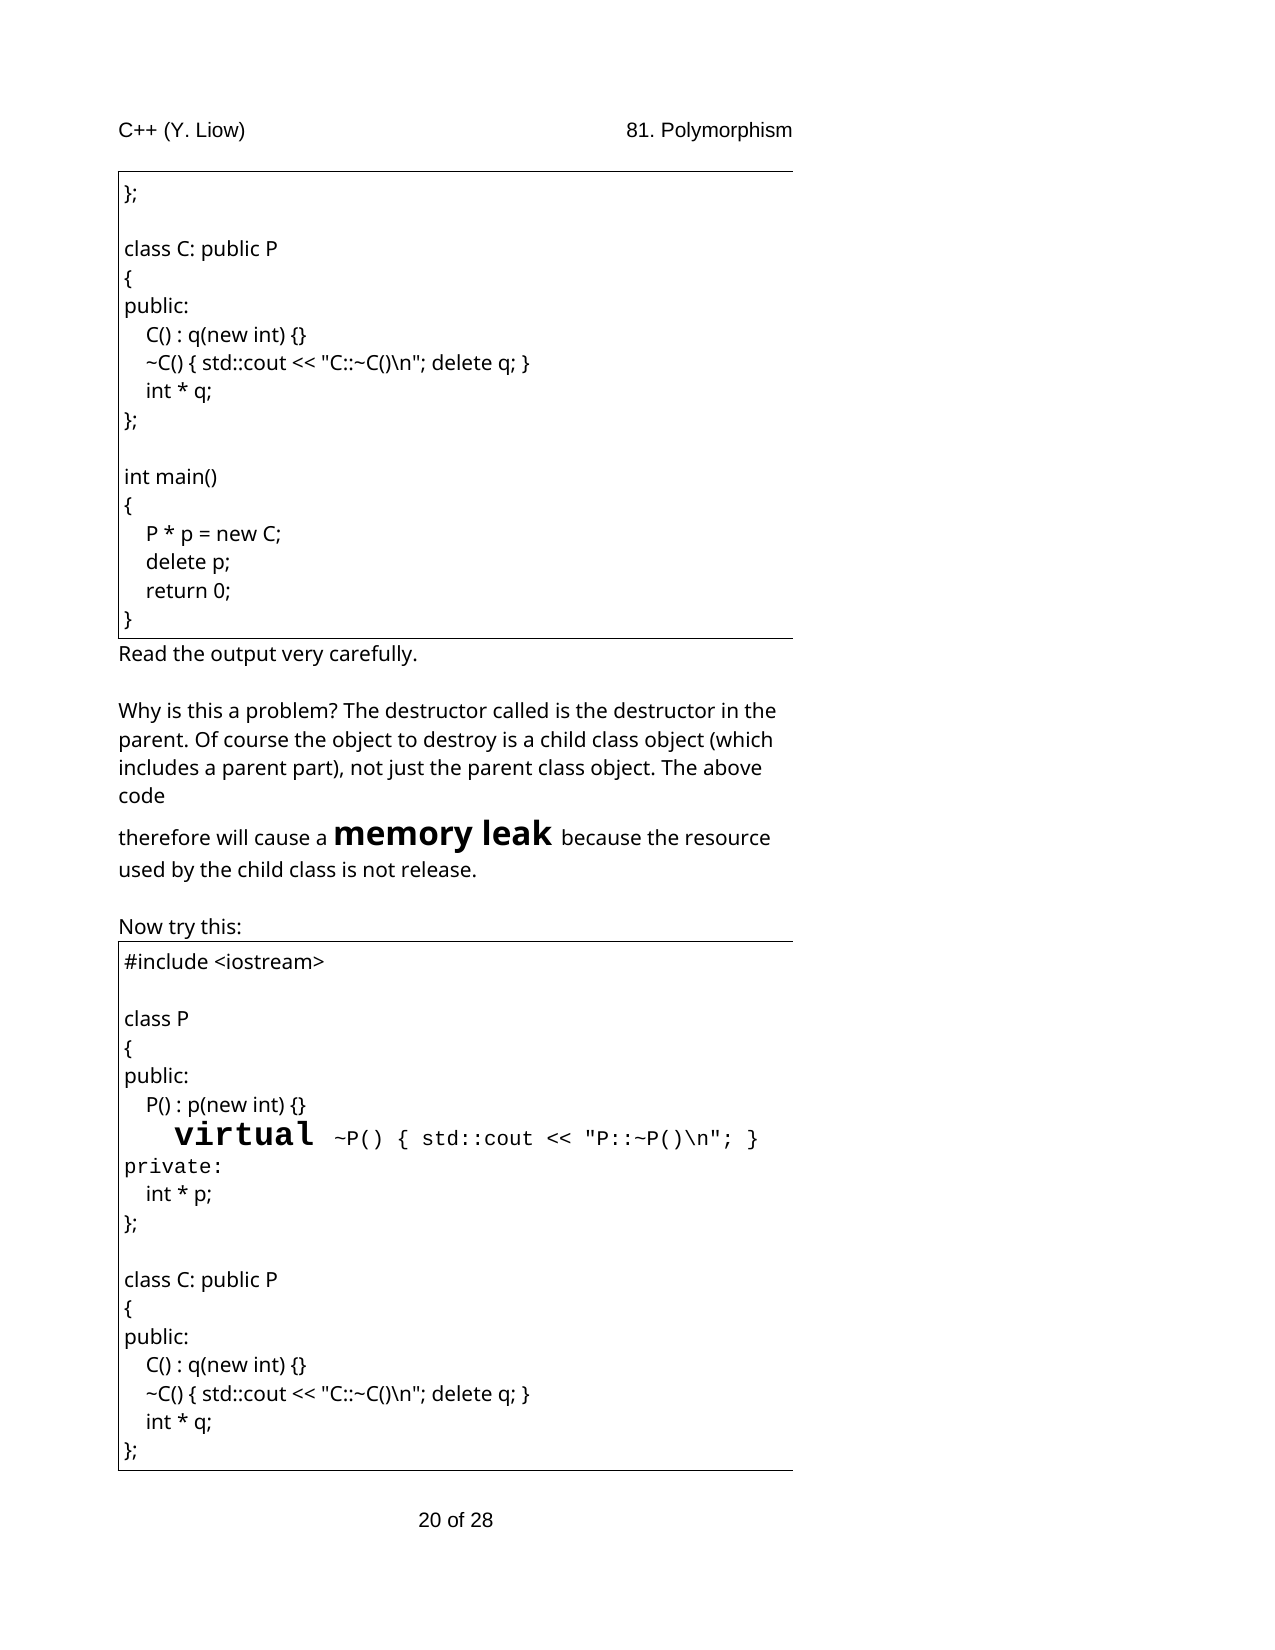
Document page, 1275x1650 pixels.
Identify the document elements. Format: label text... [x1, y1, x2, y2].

text Now try this: [118, 912, 793, 941]
text includes a parent part), not just the parent class object. The above code [118, 753, 793, 810]
text Why is this a problem? The destructor called is the destructor in the [118, 696, 793, 725]
table_header }; class C: public P { public: C() : q(new int) {} ~C() { std::cout << "C::~C()\n"; delete q; } int * q; }; int main() { P * p = new C; delete p; return 0; } [119, 172, 793, 638]
text parent. Of course the object to destroy is a child class object (which [118, 725, 793, 753]
table_header #include <iostream> class P { public: P() : p(new int) {} virtual ~P() { std::cout << "P::~P()\n"; } private: int * p; }; class C: public P { public: C() : q(new int) {} ~C() { std::cout << "C::~C()\n"; delete q; } int * q; }; [119, 942, 793, 1470]
text Read the output very carefully. [118, 639, 793, 668]
text therefore will cause a memory leak because the resource used by the child class is not release. [118, 810, 793, 884]
